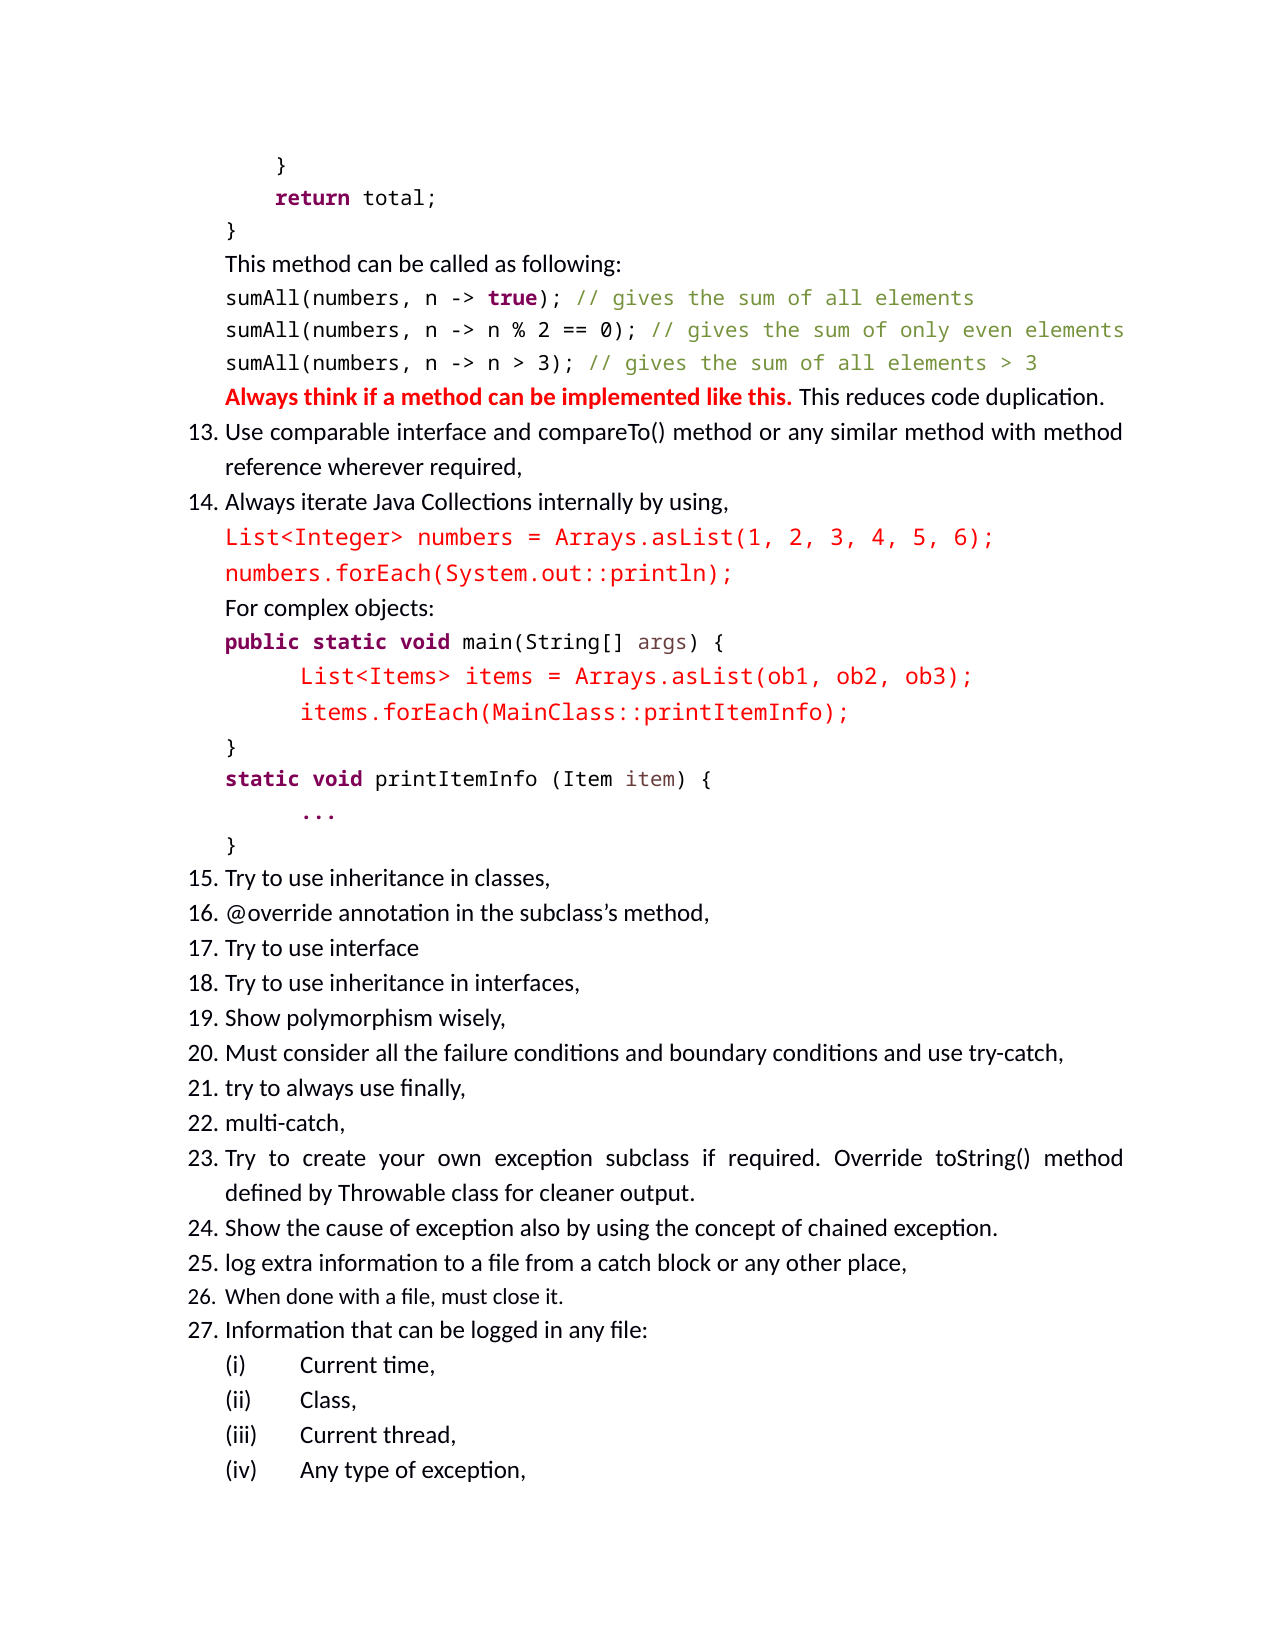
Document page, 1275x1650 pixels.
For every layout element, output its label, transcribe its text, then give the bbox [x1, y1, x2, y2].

list multi-catch, [187, 1107, 1125, 1138]
list Show the cause of exception also by using the concept of chained exception. [187, 1212, 1125, 1243]
list Try to create your own exception subclass if required. Override toString() method defined by Throwable class for cleaner output. [187, 1142, 1125, 1208]
list ... [225, 797, 1125, 826]
list sumAll(numbers, n -> n > 3); // gives the sum of all elements > 3 [225, 348, 1125, 376]
list Always iterate Java Collections internally by using, [187, 486, 1125, 516]
list public static void main(String[] args) { [225, 627, 1125, 656]
list For complex objects: [225, 592, 1125, 623]
list static void printItemInfo (Item item) { [225, 764, 1125, 793]
list sumAll(numbers, n -> true); // gives the sum of all elements [225, 283, 1125, 311]
list return total; [225, 183, 1125, 211]
list Must consider all the failure conditions and boundary conditions and use try-catch, [187, 1037, 1125, 1068]
list Class, [225, 1384, 1125, 1415]
list sumAll(numbers, n -> n % 2 == 0); // gives the sum of only even elements [225, 315, 1125, 344]
list } [225, 830, 1125, 858]
list When done with a file, must close it. [187, 1282, 1125, 1310]
list This method can be called as following: [225, 248, 1125, 278]
list @override annotation in the subclass’s method, [187, 897, 1125, 928]
list Try to use inheritance in classes, [187, 862, 1125, 893]
list Show polymorphism wisely, [187, 1002, 1125, 1033]
list List<Integer> numbers = Arrays.asList(1, 2, 3, 4, 5, 6); [225, 521, 1125, 552]
list Any type of exception, [225, 1454, 1125, 1485]
list } [225, 215, 1125, 244]
list Information that can be logged in any file: [187, 1314, 1125, 1345]
list List<Items> items = Arrays.asList(ob1, ob2, ob3); [300, 660, 1125, 691]
list log extra information to a file from a catch block or any other place, [187, 1247, 1125, 1278]
list Try to use inheritance in interfaces, [187, 967, 1125, 998]
list Current time, [225, 1349, 1125, 1380]
list } [225, 150, 1125, 178]
list Always think if a method can be implemented like this. This reduces code duplication. [225, 381, 1125, 411]
list numbers.forEach(System.out::println); [225, 557, 1125, 588]
list Current thread, [225, 1419, 1125, 1450]
list } [225, 732, 1125, 760]
list items.forEach(MainClass::printItemInfo); [300, 696, 1125, 727]
list Use comparable interface and compareTo() method or any similar method with method reference wherever required, [187, 416, 1125, 481]
list try to always use finally, [187, 1072, 1125, 1103]
list Try to use interface [187, 932, 1125, 963]
